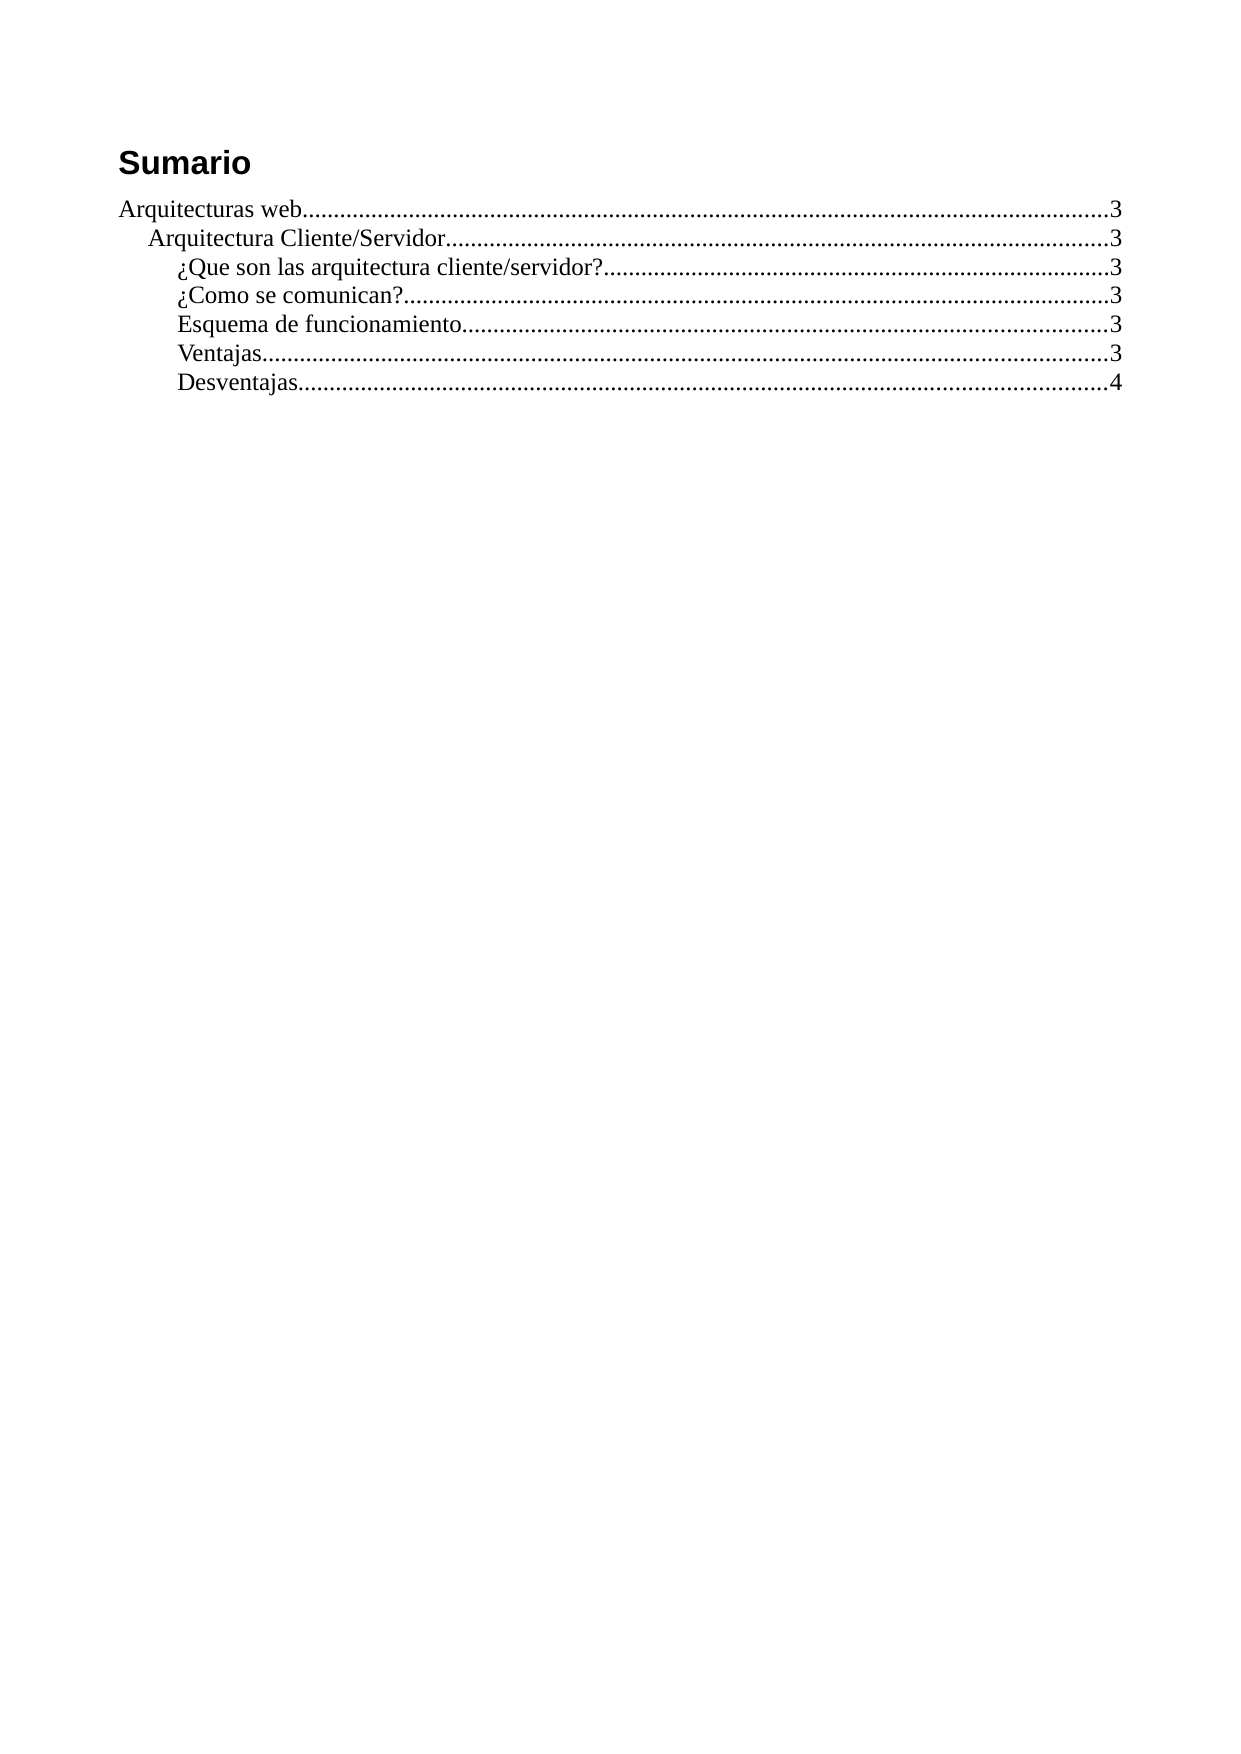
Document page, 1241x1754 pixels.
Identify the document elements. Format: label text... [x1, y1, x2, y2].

text Desventajas 4 [177, 367, 1122, 395]
text ¿Que son las arquitectura cliente/servidor? 3 [177, 252, 1122, 280]
text Arquitectura Cliente/Servidor 3 [148, 223, 1122, 252]
text Arquitecturas web 3 [118, 194, 1122, 223]
text Ventajas 3 [177, 338, 1122, 367]
text ¿Como se comunican? 3 [177, 280, 1122, 309]
subtitle Sumario [118, 143, 1122, 182]
text Esquema de funcionamiento 3 [177, 309, 1122, 338]
